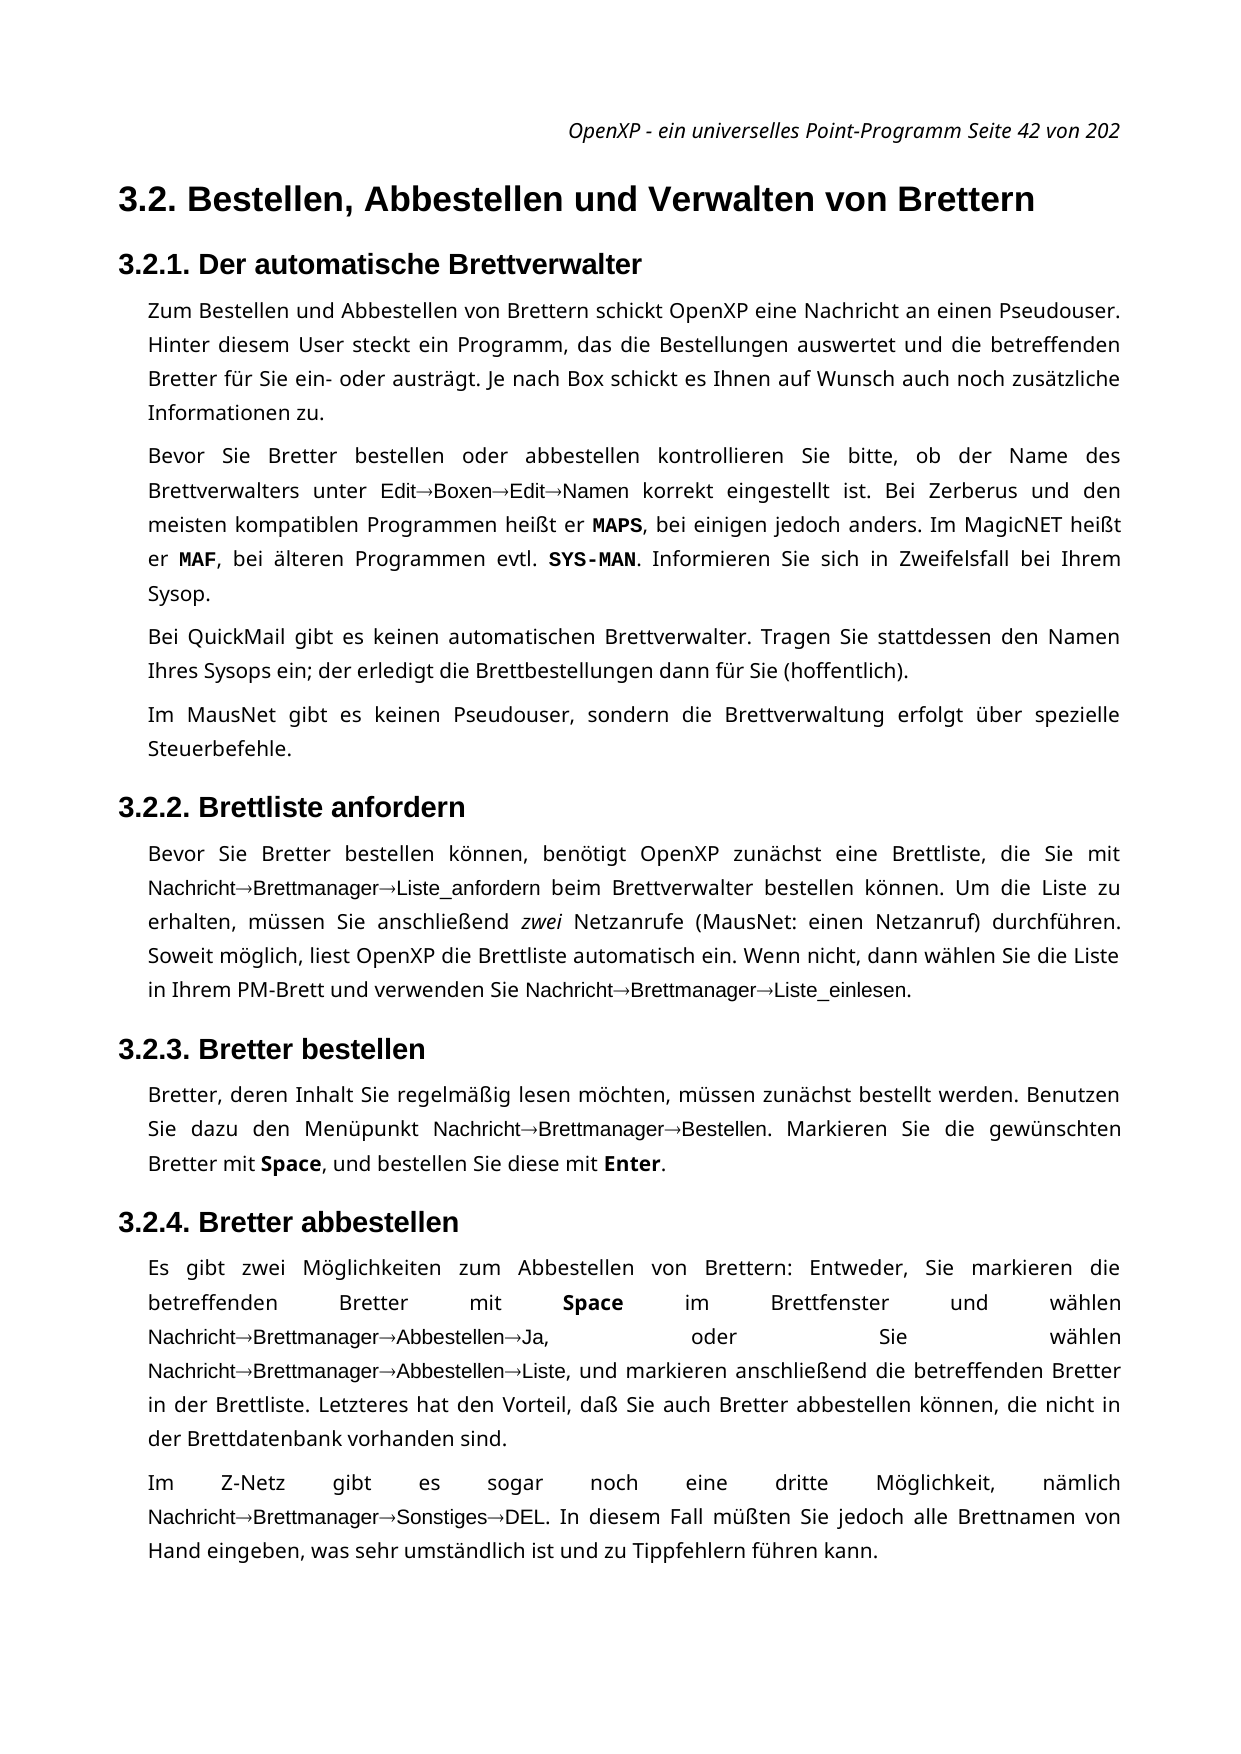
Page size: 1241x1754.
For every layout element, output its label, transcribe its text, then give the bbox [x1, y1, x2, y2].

subtitle 3.2.3. Bretter bestellen [118, 1026, 1122, 1065]
text Im Z-Netz gibt es sogar noch eine dritte Möglichkeit, nämlich Nachricht®Brettmanager®Sonstiges®DEL. In diesem Fall müßten Sie jedoch alle Brettnamen von Hand eingeben, was sehr umständlich ist und zu Tippfehlern führen kann. [148, 1467, 1122, 1564]
text Bevor Sie Bretter bestellen können, benötigt OpenXP zunächst eine Brettliste, die Sie mit Nachricht®Brettmanager®Liste_anfordern beim Brettverwalter bestellen können. Um die Liste zu erhalten, müssen Sie anschließend zwei Netzanrufe (MausNet: einen Netzanruf) durchführen. Soweit möglich, liest OpenXP die Brettliste automatisch ein. Wenn nicht, dann wählen Sie die Liste in Ihrem PM-Brett und verwenden Sie Nachricht®Brettmanager®Liste_einlesen. [148, 839, 1122, 1004]
text Bretter, deren Inhalt Sie regelmäßig lesen möchten, müssen zunächst bestellt werden. Benutzen Sie dazu den Menüpunkt Nachricht®Brettmanager®Bestellen. Markieren Sie die gewünschten Bretter mit Space, und bestellen Sie diese mit Enter. [148, 1080, 1122, 1177]
text Zum Bestellen und Abbestellen von Brettern schickt OpenXP eine Nachricht an einen Pseudouser. Hinter diesem User steckt ein Programm, das die Bestellungen auswertet und die betreffenden Bretter für Sie ein- oder austrägt. Je nach Box schickt es Ihnen auf Wunsch auch noch zusätzliche Informationen zu. [148, 296, 1122, 427]
text Bevor Sie Bretter bestellen oder abbestellen kontrollieren Sie bitte, ob der Name des Brettverwalters unter Edit®Boxen®Edit®Namen korrekt eingestellt ist. Bei Zerberus und den meisten kompatiblen Programmen heißt er MAPS, bei einigen jedoch anders. Im MagicNET heißt er MAF, bei älteren Programmen evtl. SYS-MAN. Informieren Sie sich in Zweifelsfall bei Ihrem Sysop. [148, 441, 1122, 607]
subtitle 3.2. Bestellen, Abbestellen und Verwalten von Brettern [118, 173, 1122, 219]
text Im MausNet gibt es keinen Pseudouser, sondern die Brettverwaltung erfolgt über spezielle Steuerbefehle. [148, 700, 1122, 762]
subtitle 3.2.1. Der automatische Brettverwalter [118, 242, 1122, 281]
text Es gibt zwei Möglichkeiten zum Abbestellen von Brettern: Entweder, Sie markieren die betreffenden Bretter mit Space im Brettfenster und wählen Nachricht®Brettmanager®Abbestellen®Ja, oder Sie wählen Nachricht®Brettmanager®Abbestellen®Liste, und markieren anschließend die betreffenden Bretter in der Brettliste. Letzteres hat den Vorteil, daß Sie auch Bretter abbestellen können, die nicht in der Brettdatenbank vorhanden sind. [148, 1253, 1122, 1453]
subtitle 3.2.4. Bretter abbestellen [118, 1199, 1122, 1238]
text Bei QuickMail gibt es keinen automatischen Brettverwalter. Tragen Sie stattdessen den Namen Ihres Sysops ein; der erledigt die Brettbestellungen dann für Sie (hoffentlich). [148, 622, 1122, 685]
subtitle 3.2.2. Brettliste anfordern [118, 785, 1122, 824]
